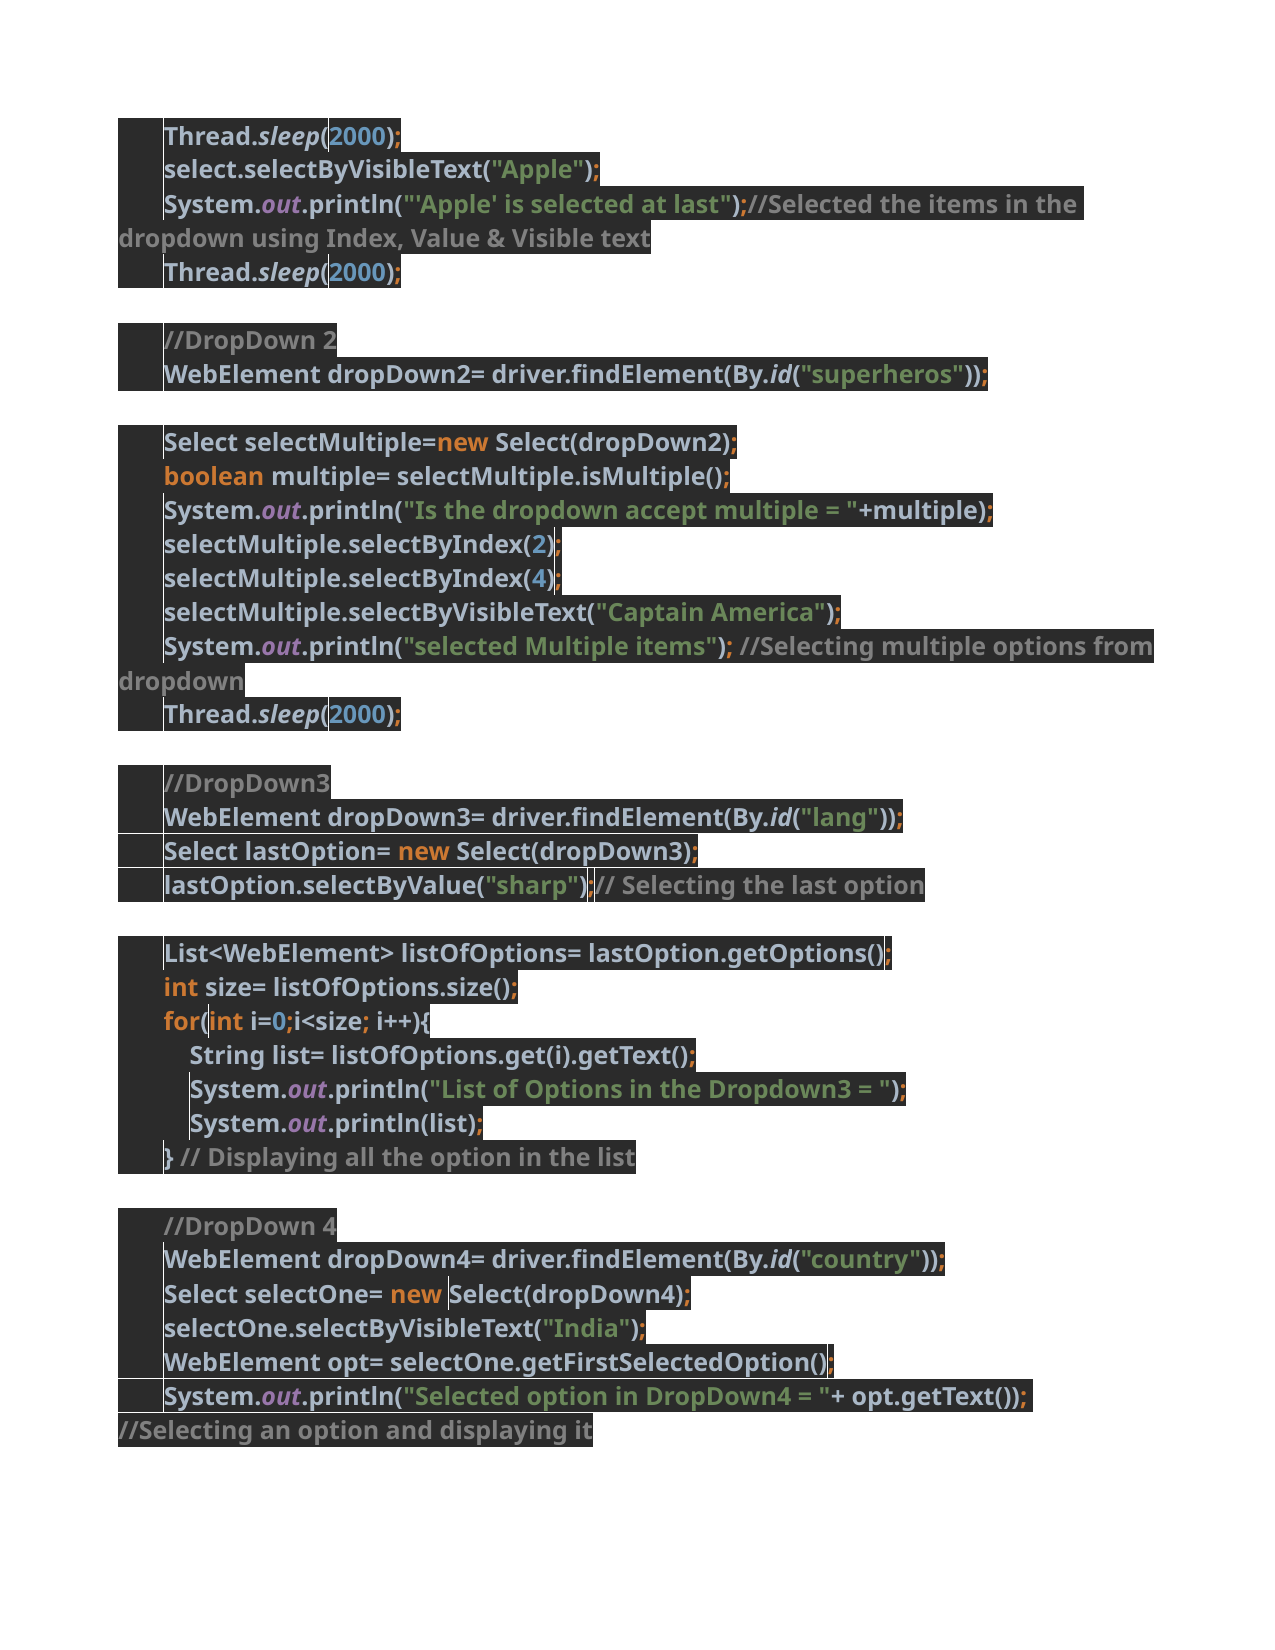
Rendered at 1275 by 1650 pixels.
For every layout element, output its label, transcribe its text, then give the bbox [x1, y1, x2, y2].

text Thread.sleep(2000); select.selectByVisibleText("Apple"); System.out.println("'Apple' is selected at last");//Selected the items in the dropdown using Index, Value & Visible text Thread.sleep(2000); //DropDown 2 WebElement dropDown2= driver.findElement(By.id("superheros")); Select selectMultiple=new Select(dropDown2); boolean multiple= selectMultiple.isMultiple(); System.out.println("Is the dropdown accept multiple = "+multiple); selectMultiple.selectByIndex(2); selectMultiple.selectByIndex(4); selectMultiple.selectByVisibleText("Captain America"); System.out.println("selected Multiple items"); //Selecting multiple options from dropdown Thread.sleep(2000); //DropDown3 WebElement dropDown3= driver.findElement(By.id("lang")); Select lastOption= new Select(dropDown3); lastOption.selectByValue("sharp");// Selecting the last option List<WebElement> listOfOptions= lastOption.getOptions(); int size= listOfOptions.size(); for(int i=0;i<size; i++){ String list= listOfOptions.get(i).getText(); System.out.println("List of Options in the Dropdown3 = "); System.out.println(list); } // Displaying all the option in the list //DropDown 4 WebElement dropDown4= driver.findElement(By.id("country")); Select selectOne= new Select(dropDown4); selectOne.selectByVisibleText("India"); WebElement opt= selectOne.getFirstSelectedOption(); System.out.println("Selected option in DropDown4 = "+ opt.getText()); //Selecting an option and displaying it [118, 118, 1157, 1515]
